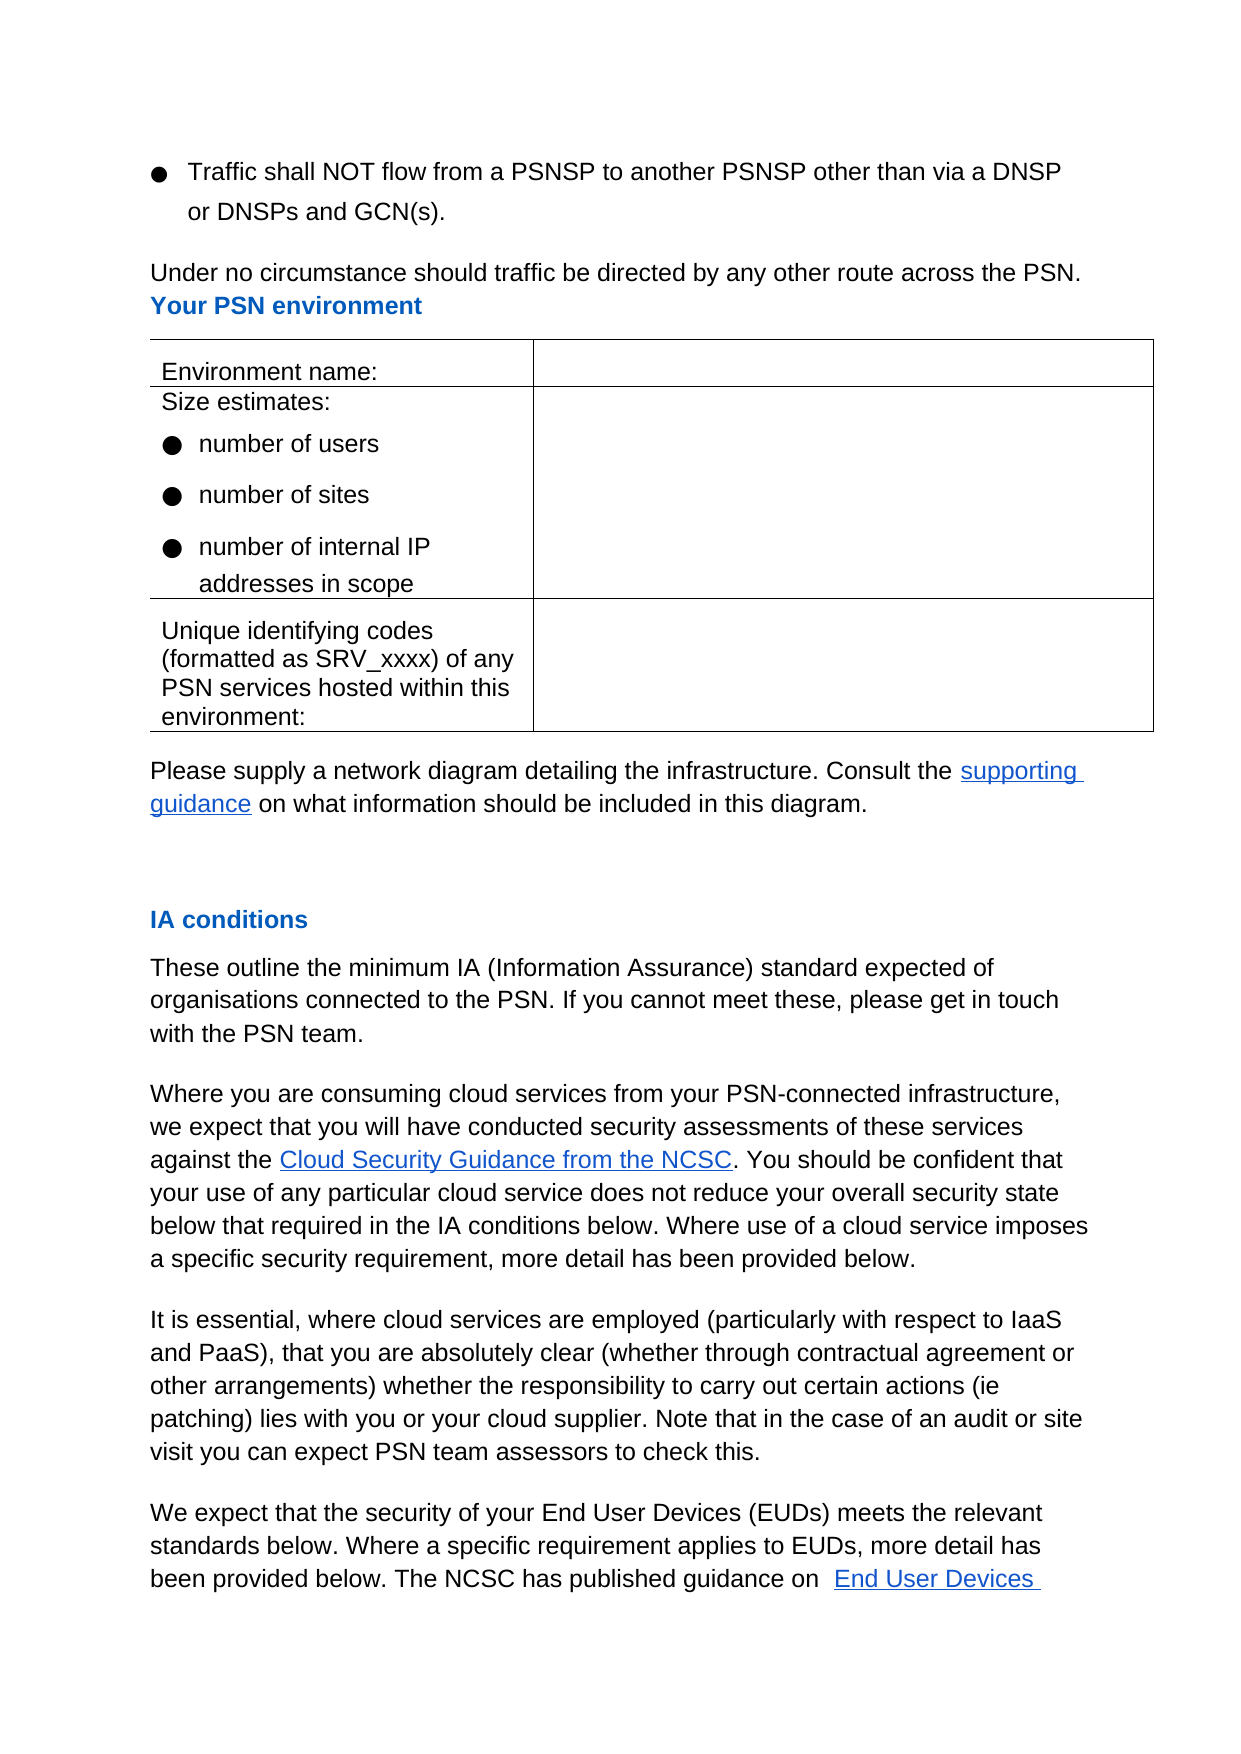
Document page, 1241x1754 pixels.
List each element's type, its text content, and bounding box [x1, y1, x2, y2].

text IA conditions [150, 904, 1090, 933]
table_cell [534, 599, 1153, 731]
table_cell Size estimates: number of users number of sites number of internal IP addresses in scope [150, 387, 533, 598]
text Your PSN environment [150, 291, 1090, 319]
text These outline the minimum IA (Information Assurance) standard expected of organisations connected to the PSN. If you cannot meet these, please get in touch with the PSN team. [150, 952, 1090, 1047]
text We expect that the security of your End User Devices (EUDs) meets the relevant standards below. Where a specific requirement applies to EUDs, more detail has been provided below. The NCSC has published guidance on End User Devices [150, 1498, 1090, 1592]
text Under no circumstance should traffic be directed by any other route across the PSN. [150, 258, 1090, 286]
table_cell [534, 387, 1153, 598]
text It is essential, where cloud services are employed (particularly with respect to IaaS and PaaS), that you are absolutely clear (whether through contractual agreement or other arrangements) whether the responsibility to carry out certain actions (ie patching) lies with you or your cloud supplier. Note that in the case of an audit or site visit you can expect PSN team assessors to check this. [150, 1305, 1090, 1466]
list Traffic shall NOT flow from a PSNSP to another PSNSP other than via a DNSP or DNSPs and GCN(s). [150, 150, 1090, 226]
text Where you are consuming cloud services from your PSN-connected infrastructure, we expect that you will have conducted security assessments of these services against the Cloud Security Guidance from the NCSC. You should be confident that your use of any particular cloud service does not reduce your overall security state below that required in the IA conditions below. Where use of a cloud service imposes a specific security requirement, more detail has been provided below. [150, 1079, 1090, 1273]
text Please supply a network diagram detailing the infrastructure. Consult the supporting guidance on what information should be included in this diagram. [150, 756, 1090, 817]
table_header Environment name: [150, 340, 533, 386]
table_header [534, 340, 1153, 386]
table_cell Unique identifying codes (formatted as SRV_xxxx) of any PSN services hosted within this environment: [150, 599, 533, 731]
